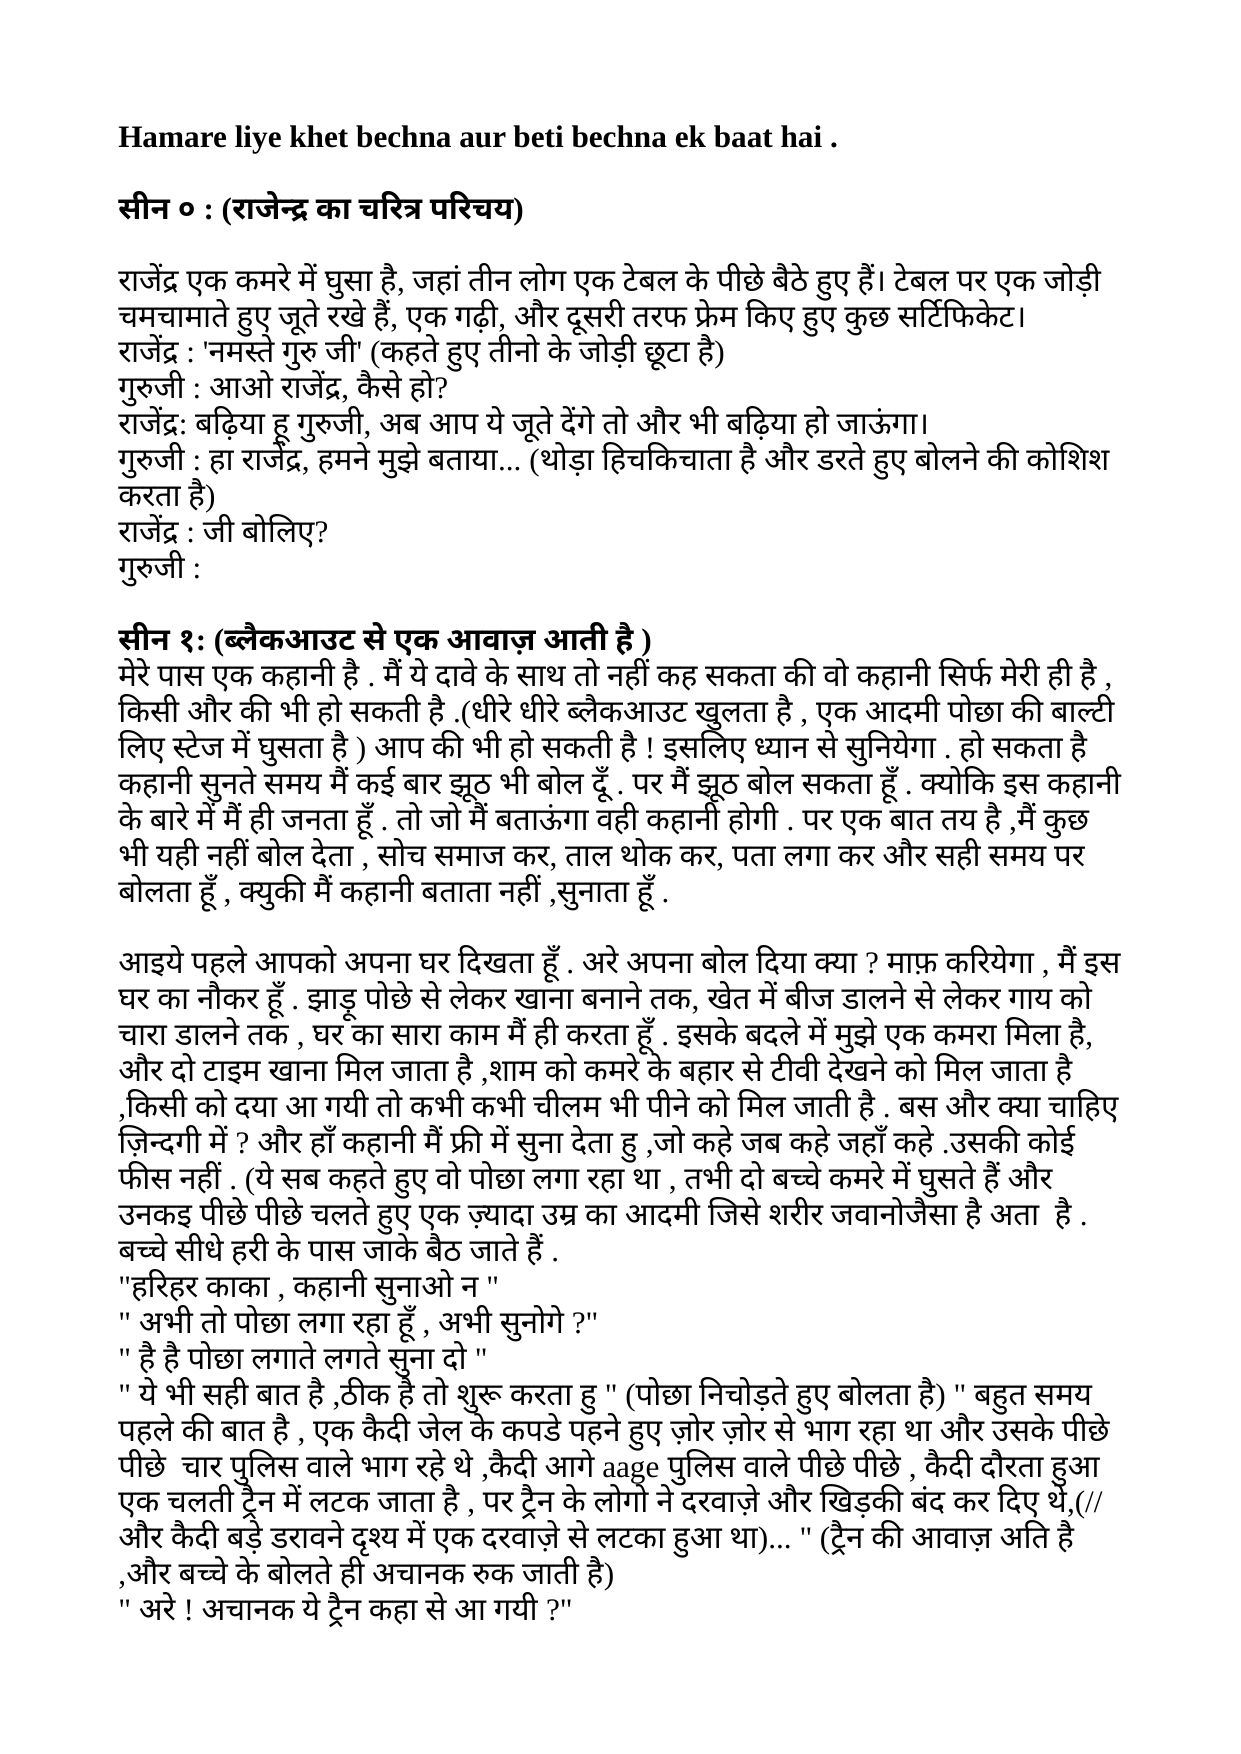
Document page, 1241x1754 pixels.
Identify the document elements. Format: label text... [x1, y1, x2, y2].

text गुरुजी : हा राजेंद्र, हमने मुझे बताया... (थोड़ा हिचकिचाता है और डरते हुए बोलने की कोशिश करता है) [118, 442, 1122, 513]
text "हरिहर काका , कहानी सुनाओ न " [118, 1268, 1122, 1304]
text राजेंद्र: बढ़िया हू गुरुजी, अब आप ये जूते देंगे तो और भी बढ़िया हो जाऊंगा। [527, 406, 1122, 442]
text राजेंद्र एक कमरे में घुसा है, जहां तीन लोग एक टेबल के पीछे बैठे हुए हैं। टेबल पर एक जोड़ी चमचामाते हुए जूते रखे हैं, एक गढ़ी, और दूसरी तरफ फ्रेम किए हुए कुछ सर्टिफिकेट। [118, 262, 1122, 334]
text राजेंद्र: बढ़िया हू गुरुजी, अब आप ये जूते देंगे तो और भी बढ़िया हो जाऊंगा। [312, 406, 548, 442]
text Hamare liye khet bechna aur beti bechna ek baat hai . [118, 118, 1122, 154]
text राजेंद्र : जी बोलिए? [118, 513, 1122, 549]
text आइये पहले आपको अपना घर दिखता हूँ . अरे अपना बोल दिया क्या ? माफ़ करियेगा , मैं इस घर का नौकर हूँ . झाड़ू पोछे से लेकर खाना बनाने तक, खेत में बीज डालने से लेकर गाय को चारा डालने तक , घर का सारा काम मैं ही करता हूँ . इसके बदले में मुझे एक कमरा मिला है, और दो टाइम खाना मिल जाता है ,शाम को कमरे के बहार से टीवी देखने को मिल जाता है ,किसी को दया आ गयी तो कभी कभी चीलम भी पीने को मिल जाती है . बस और क्या चाहिए ज़िन्दगी में ? और हाँ कहानी मैं फ्री में सुना देता हु ,जो कहे जब कहे जहाँ कहे .उसकी कोई फीस नहीं . (ये सब कहते हुए वो पोछा लगा रहा था , तभी दो बच्चे कमरे में घुसते हैं और उनकइ पीछे पीछे चलते हुए एक ज़्यादा उम्र का आदमी जिसे शरीर जवानोजैसा है अता है . बच्चे सीधे हरी के पास जाके बैठ जाते हैं . [118, 945, 1122, 1268]
text राजेंद्र : 'नमस्ते गुरु जी' (कहते हुए तीनो के जोड़ी छूटा है) [118, 334, 1122, 370]
text गुरुजी : [118, 549, 1122, 585]
text मेरे पास एक कहानी है . मैं ये दावे के साथ तो नहीं कह सकता की वो कहानी सिर्फ मेरी ही है , किसी और की भी हो सकती है .(धीरे धीरे ब्लैकआउट खुलता है , एक आदमी पोछा की बाल्टी लिए स्टेज में घुसता है ) आप की भी हो सकती है ! इसलिए ध्यान से सुनियेगा . हो सकता है कहानी सुनते समय मैं कई बार झूठ भी बोल दूँ . पर मैं झूठ बोल सकता हूँ . क्योकि इस कहानी के बारे में मैं ही जनता हूँ . तो जो मैं बताऊंगा वही कहानी होगी . पर एक बात तय है ,मैं कुछ भी यही नहीं बोल देता , सोच समाज कर, ताल थोक कर, पता लगा कर और सही समय पर बोलता हूँ , क्युकी मैं कहानी बताता नहीं ,सुनाता हूँ . [118, 657, 1122, 909]
text " अभी तो पोछा लगा रहा हूँ , अभी सुनोगे ?" [118, 1304, 1122, 1340]
text सीन ० : (राजेन्द्र का चरित्र परिचय) [118, 190, 1122, 226]
text सीन १: (ब्लैकआउट से एक आवाज़ आती है ) [118, 621, 1122, 657]
text " अरे ! अचानक ये ट्रैन कहा से आ गयी ?" [332, 1592, 1122, 1627]
text राजेंद्र: बढ़िया हू गुरुजी, अब आप ये जूते देंगे तो और भी बढ़िया हो जाऊंगा। [118, 406, 351, 442]
text गुरुजी : आओ राजेंद्र, कैसे हो? [133, 370, 1122, 406]
text " अरे ! अचानक ये ट्रैन कहा से आ गयी ?" [118, 1592, 337, 1627]
text " ये भी सही बात है ,ठीक है तो शुरू करता हु " (पोछा निचोड़ते हुए बोलता है) " बहुत समय पहले की बात है , एक कैदी जेल के कपडे पहने हुए ज़ोर ज़ोर से भाग रहा था और उसके पीछे पीछे चार पुलिस वाले भाग रहे थे ,कैदी आगे aage पुलिस वाले पीछे पीछे , कैदी दौरता हुआ एक चलती ट्रैन में लटक जाता है , पर ट्रैन के लोगो ने दरवाज़े और खिड़की बंद कर दिए थे,(// और कैदी बड़े डरावने दृश्य में एक दरवाज़े से लटका हुआ था)... " (ट्रैन की आवाज़ अति है ,और बच्चे के बोलते ही अचानक रुक जाती है) [118, 1376, 1122, 1592]
text " है है पोछा लगाते लगते सुना दो " [118, 1340, 1122, 1376]
